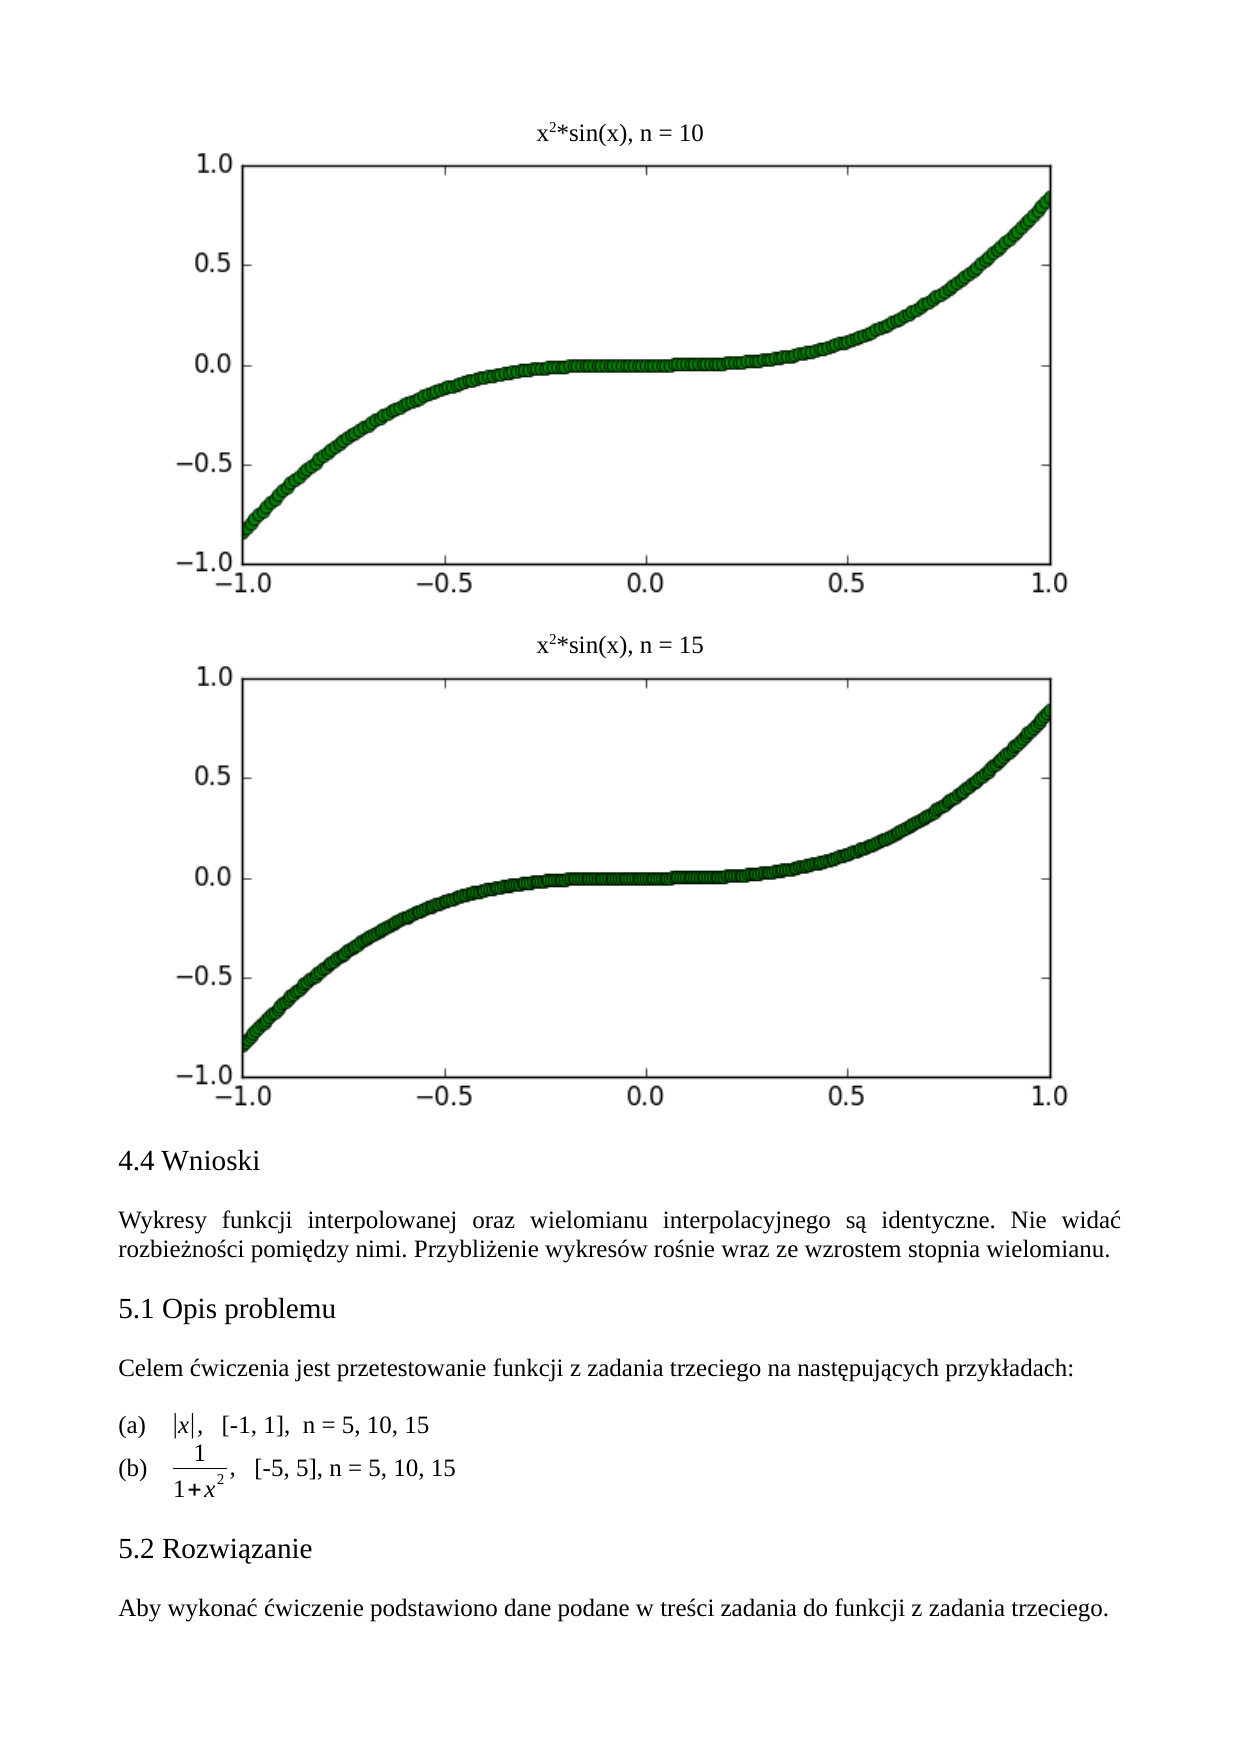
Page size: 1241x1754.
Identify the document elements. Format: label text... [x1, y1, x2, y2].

text Wykresy funkcji interpolowanej oraz wielomianu interpolacyjnego są identyczne. Nie widać rozbieżności pomiędzy nimi. Przybliżenie wykresów rośnie wraz ze wzrostem stopnia wielomianu. [118, 1205, 1122, 1262]
text 5.1 Opis problemu [118, 1291, 1122, 1324]
text Aby wykonać ćwiczenie podstawiono dane podane w treści zadania do funkcji z zadania trzeciego. [118, 1593, 1122, 1622]
text (a) [-1, 1], n = 5, 10, 15 [118, 1411, 1122, 1439]
picture [170, 659, 1071, 1110]
text (b) [-5, 5], n = 5, 10, 15 [118, 1439, 1122, 1502]
text 5.2 Rozwiązanie [118, 1531, 1122, 1564]
text 4.4 Wnioski [118, 1143, 1122, 1176]
text x2*sin(x), n = 15 [118, 630, 1122, 659]
text x2*sin(x), n = 10 [118, 118, 1122, 147]
text Celem ćwiczenia jest przetestowanie funkcji z zadania trzeciego na następujących przykładach: [118, 1353, 1122, 1382]
picture [170, 146, 1071, 597]
